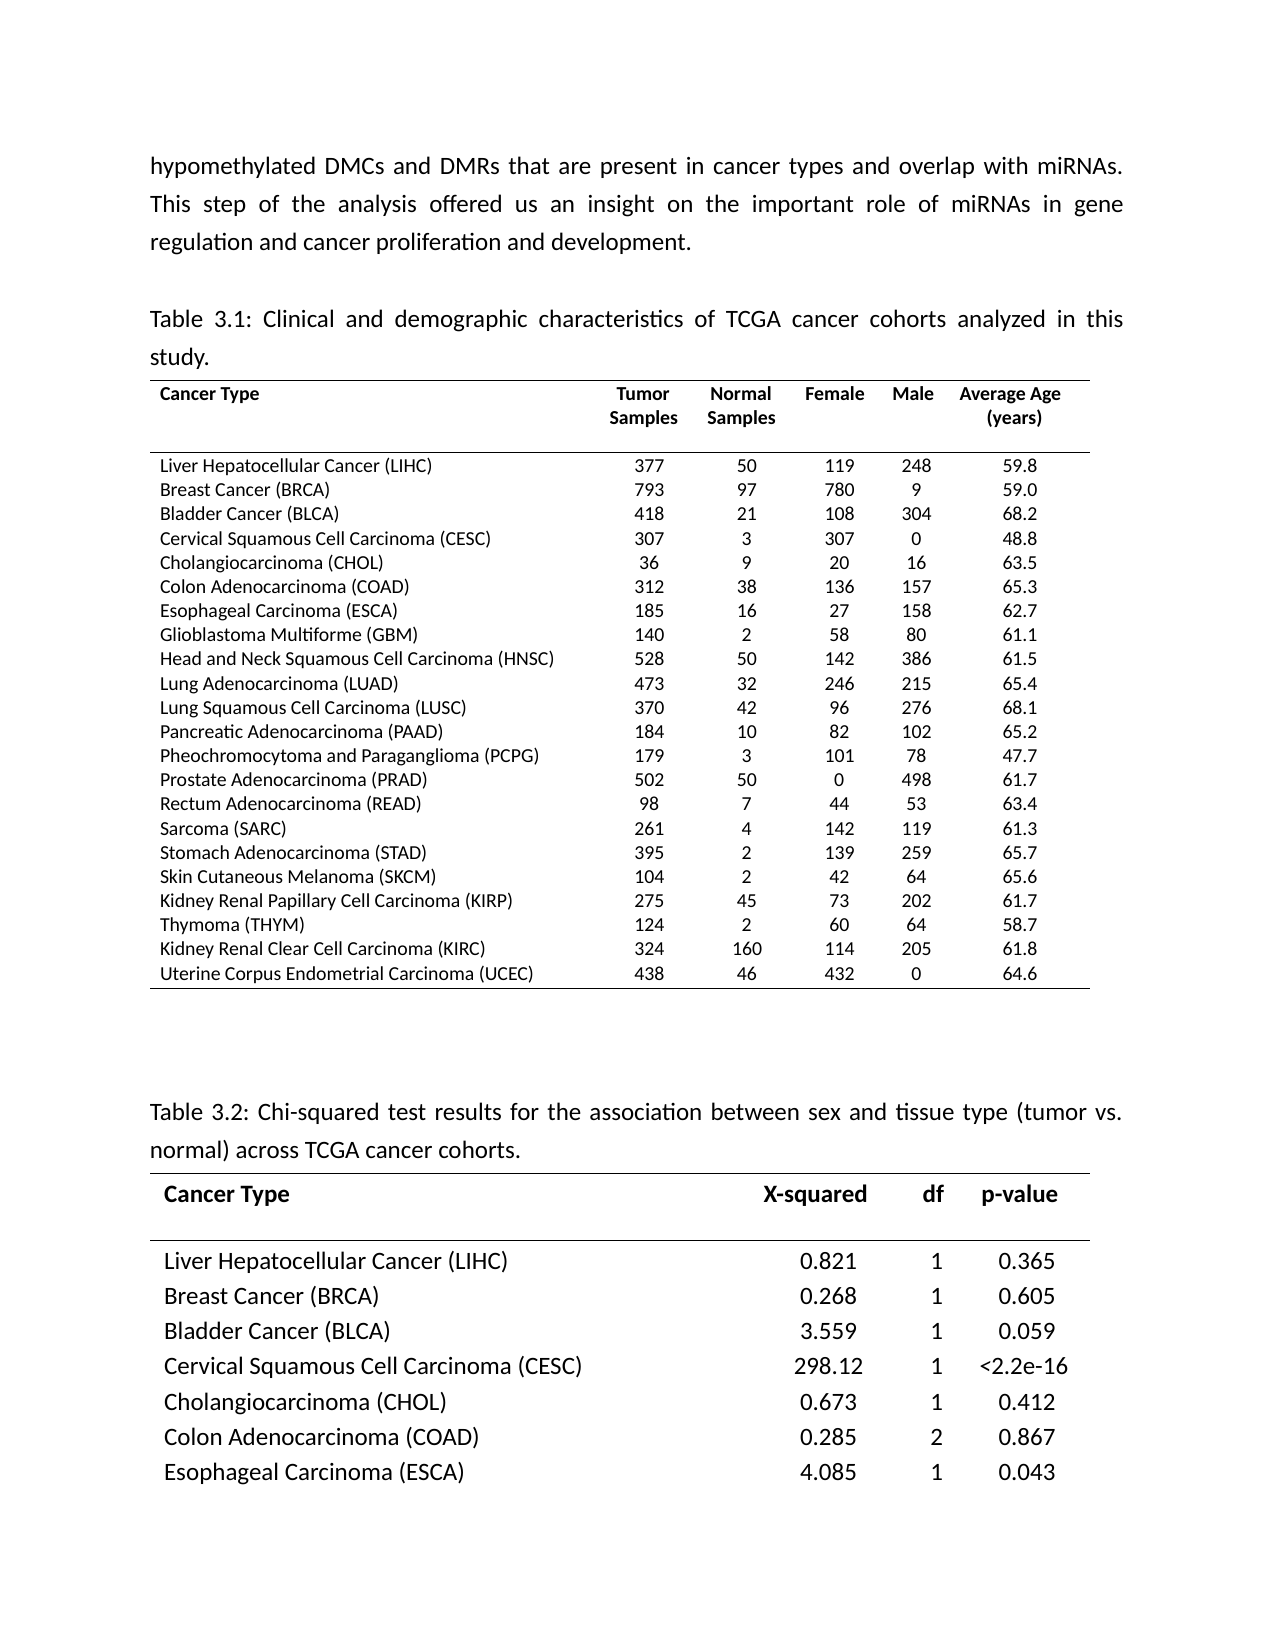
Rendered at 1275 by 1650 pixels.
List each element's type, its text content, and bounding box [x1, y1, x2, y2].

table_cell Cervical Squamous Cell Carcinoma (CESC) [150, 526, 609, 550]
table_cell 65.7 [959, 840, 1090, 864]
table_header Male [892, 381, 959, 405]
table_cell [150, 405, 609, 452]
table_cell 0.059 [979, 1311, 1090, 1346]
table_cell 73 [805, 888, 892, 912]
table_cell Head and Neck Squamous Cell Carcinoma (HNSC) [150, 646, 609, 671]
table_cell 1 [923, 1346, 978, 1381]
table_cell 42 [805, 864, 892, 888]
table_cell 0.412 [979, 1381, 1090, 1416]
table_cell 246 [805, 671, 892, 695]
table_cell 2 [707, 840, 805, 864]
table_cell 261 [609, 816, 707, 840]
table_cell 42 [707, 695, 805, 719]
table_header Average Age [959, 381, 1090, 405]
table_cell 1 [923, 1276, 978, 1311]
table_cell 32 [707, 671, 805, 695]
table_cell Breast Cancer (BRCA) [150, 477, 609, 501]
table_cell 0 [892, 526, 959, 550]
table_cell 276 [892, 695, 959, 719]
table_cell 179 [609, 743, 707, 767]
text Table 3.2: Chi-squared test results for the association between sex and tissue type (tumor vs. normal) across TCGA cancer cohorts. [149, 1096, 1125, 1165]
table_cell Breast Cancer (BRCA) [150, 1276, 763, 1311]
table_header p-value [979, 1174, 1090, 1239]
table_cell 1 [923, 1451, 978, 1486]
table_cell 61.1 [959, 622, 1090, 646]
table_header Female [805, 381, 892, 405]
table_cell Sarcoma (SARC) [150, 816, 609, 840]
table_cell 1 [923, 1311, 978, 1346]
table_cell Cholangiocarcinoma (CHOL) [150, 550, 609, 574]
table_cell Prostate Adenocarcinoma (PRAD) [150, 767, 609, 791]
table_cell 418 [609, 501, 707, 526]
table_cell 124 [609, 912, 707, 936]
table_cell 59.8 [959, 453, 1090, 477]
table_cell 2 [707, 912, 805, 936]
table_header Cancer Type [150, 381, 609, 405]
table_cell 157 [892, 574, 959, 598]
table_header df [923, 1174, 978, 1239]
table_cell 64 [892, 912, 959, 936]
table_cell 0.673 [763, 1381, 922, 1416]
table_cell 64.6 [959, 961, 1090, 988]
table_cell 793 [609, 477, 707, 501]
table_cell 27 [805, 598, 892, 622]
table_cell 9 [892, 477, 959, 501]
table_cell 47.7 [959, 743, 1090, 767]
table_cell Cholangiocarcinoma (CHOL) [150, 1381, 763, 1416]
table_cell Glioblastoma Multiforme (GBM) [150, 622, 609, 646]
table_cell 108 [805, 501, 892, 526]
table_cell 0.268 [763, 1276, 922, 1311]
text Table 3.1: Clinical and demographic characteristics of TCGA cancer cohorts analyzed in this study. [149, 303, 1125, 372]
table_cell 386 [892, 646, 959, 671]
table_cell 102 [892, 719, 959, 743]
table_cell 61.7 [959, 888, 1090, 912]
table_cell 1 [923, 1241, 978, 1276]
table_cell 395 [609, 840, 707, 864]
table_cell 65.2 [959, 719, 1090, 743]
table_cell Esophageal Carcinoma (ESCA) [150, 1451, 763, 1486]
table_cell 502 [609, 767, 707, 791]
table_cell Uterine Corpus Endometrial Carcinoma (UCEC) [150, 961, 609, 988]
table_cell 50 [707, 767, 805, 791]
table_cell 0.285 [763, 1416, 922, 1451]
table_cell 780 [805, 477, 892, 501]
table_cell 473 [609, 671, 707, 695]
table_cell 275 [609, 888, 707, 912]
table_cell Bladder Cancer (BLCA) [150, 1311, 763, 1346]
table_cell 324 [609, 936, 707, 961]
table_cell Thymoma (THYM) [150, 912, 609, 936]
table_cell 58.7 [959, 912, 1090, 936]
table_cell 62.7 [959, 598, 1090, 622]
table_cell Cervical Squamous Cell Carcinoma (CESC) [150, 1346, 763, 1381]
table_cell 61.7 [959, 767, 1090, 791]
table_cell 119 [892, 816, 959, 840]
table_header Cancer Type [150, 1174, 763, 1239]
table_cell 7 [707, 791, 805, 816]
table_cell 16 [707, 598, 805, 622]
table_cell 114 [805, 936, 892, 961]
table_cell 205 [892, 936, 959, 961]
table_cell 312 [609, 574, 707, 598]
table_cell 16 [892, 550, 959, 574]
table_cell 184 [609, 719, 707, 743]
table_cell 61.8 [959, 936, 1090, 961]
table_cell 50 [707, 453, 805, 477]
text hypomethylated DMCs and DMRs that are present in cancer types and overlap with miRNAs. This step of the analysis offered us an insight on the important role of miRNAs in gene regulation and cancer proliferation and development. [150, 150, 1125, 257]
table_cell 3 [707, 743, 805, 767]
table_cell 68.1 [959, 695, 1090, 719]
table_cell Samples [609, 405, 707, 452]
table_cell Samples [707, 405, 805, 452]
table_cell 96 [805, 695, 892, 719]
table_cell Kidney Renal Clear Cell Carcinoma (KIRC) [150, 936, 609, 961]
table_cell 1 [923, 1381, 978, 1416]
table_cell Liver Hepatocellular Cancer (LIHC) [150, 1241, 763, 1276]
table_cell 63.5 [959, 550, 1090, 574]
table_cell <2.2e-16 [979, 1346, 1090, 1381]
table_cell 158 [892, 598, 959, 622]
table_cell 64 [892, 864, 959, 888]
table_cell 432 [805, 961, 892, 988]
table_cell Stomach Adenocarcinoma (STAD) [150, 840, 609, 864]
table_cell 142 [805, 816, 892, 840]
table_cell 248 [892, 453, 959, 477]
table_cell Rectum Adenocarcinoma (READ) [150, 791, 609, 816]
table_cell Lung Adenocarcinoma (LUAD) [150, 671, 609, 695]
table_cell 68.2 [959, 501, 1090, 526]
table_cell 370 [609, 695, 707, 719]
table_cell 2 [707, 864, 805, 888]
table_cell 2 [707, 622, 805, 646]
table_cell Pheochromocytoma and Paraganglioma (PCPG) [150, 743, 609, 767]
table_cell 65.6 [959, 864, 1090, 888]
table_cell 119 [805, 453, 892, 477]
table_cell 3.559 [763, 1311, 922, 1346]
table_cell 160 [707, 936, 805, 961]
table_cell 307 [805, 526, 892, 550]
table_cell 98 [609, 791, 707, 816]
table_cell 78 [892, 743, 959, 767]
table_cell 4 [707, 816, 805, 840]
table_cell 101 [805, 743, 892, 767]
table_cell 44 [805, 791, 892, 816]
table_cell 0 [805, 767, 892, 791]
table_cell 139 [805, 840, 892, 864]
table_cell Liver Hepatocellular Cancer (LIHC) [150, 453, 609, 477]
table_cell 104 [609, 864, 707, 888]
table_cell 136 [805, 574, 892, 598]
table_header Normal [707, 381, 805, 405]
table_cell 142 [805, 646, 892, 671]
table_cell 498 [892, 767, 959, 791]
table_cell 438 [609, 961, 707, 988]
table_header Tumor [609, 381, 707, 405]
table_cell 48.8 [959, 526, 1090, 550]
table_cell 185 [609, 598, 707, 622]
table_cell 36 [609, 550, 707, 574]
table_cell 61.3 [959, 816, 1090, 840]
table_header X-squared [763, 1174, 922, 1239]
table_cell 61.5 [959, 646, 1090, 671]
table_cell 65.4 [959, 671, 1090, 695]
table_cell 9 [707, 550, 805, 574]
table_cell Skin Cutaneous Melanoma (SKCM) [150, 864, 609, 888]
table_cell 10 [707, 719, 805, 743]
table_cell 97 [707, 477, 805, 501]
table_cell 53 [892, 791, 959, 816]
table_cell 0 [892, 961, 959, 988]
table_cell 4.085 [763, 1451, 922, 1486]
table_cell 38 [707, 574, 805, 598]
table_cell Colon Adenocarcinoma (COAD) [150, 574, 609, 598]
table_cell 46 [707, 961, 805, 988]
table_cell 0.867 [979, 1416, 1090, 1451]
table_cell 58 [805, 622, 892, 646]
table_cell 80 [892, 622, 959, 646]
table_cell Bladder Cancer (BLCA) [150, 501, 609, 526]
table_cell 21 [707, 501, 805, 526]
table_cell 215 [892, 671, 959, 695]
table_cell 65.3 [959, 574, 1090, 598]
table_cell [892, 405, 959, 452]
table_cell 82 [805, 719, 892, 743]
table_cell 377 [609, 453, 707, 477]
table_cell 528 [609, 646, 707, 671]
table_cell Kidney Renal Papillary Cell Carcinoma (KIRP) [150, 888, 609, 912]
table_cell 298.12 [763, 1346, 922, 1381]
table_cell Lung Squamous Cell Carcinoma (LUSC) [150, 695, 609, 719]
table_cell 140 [609, 622, 707, 646]
table_cell 60 [805, 912, 892, 936]
table_cell 259 [892, 840, 959, 864]
table_cell Colon Adenocarcinoma (COAD) [150, 1416, 763, 1451]
table_cell 3 [707, 526, 805, 550]
table_cell 0.821 [763, 1241, 922, 1276]
table_cell 50 [707, 646, 805, 671]
table_cell (years) [959, 405, 1090, 452]
table_cell 0.043 [979, 1451, 1090, 1486]
table_cell Pancreatic Adenocarcinoma (PAAD) [150, 719, 609, 743]
table_cell 307 [609, 526, 707, 550]
table_cell 45 [707, 888, 805, 912]
table_cell 59.0 [959, 477, 1090, 501]
table_cell [805, 405, 892, 452]
table_cell 63.4 [959, 791, 1090, 816]
table_cell 0.365 [979, 1241, 1090, 1276]
table_cell Esophageal Carcinoma (ESCA) [150, 598, 609, 622]
table_cell 304 [892, 501, 959, 526]
table_cell 2 [923, 1416, 978, 1451]
table_cell 20 [805, 550, 892, 574]
table_cell 202 [892, 888, 959, 912]
table_cell 0.605 [979, 1276, 1090, 1311]
